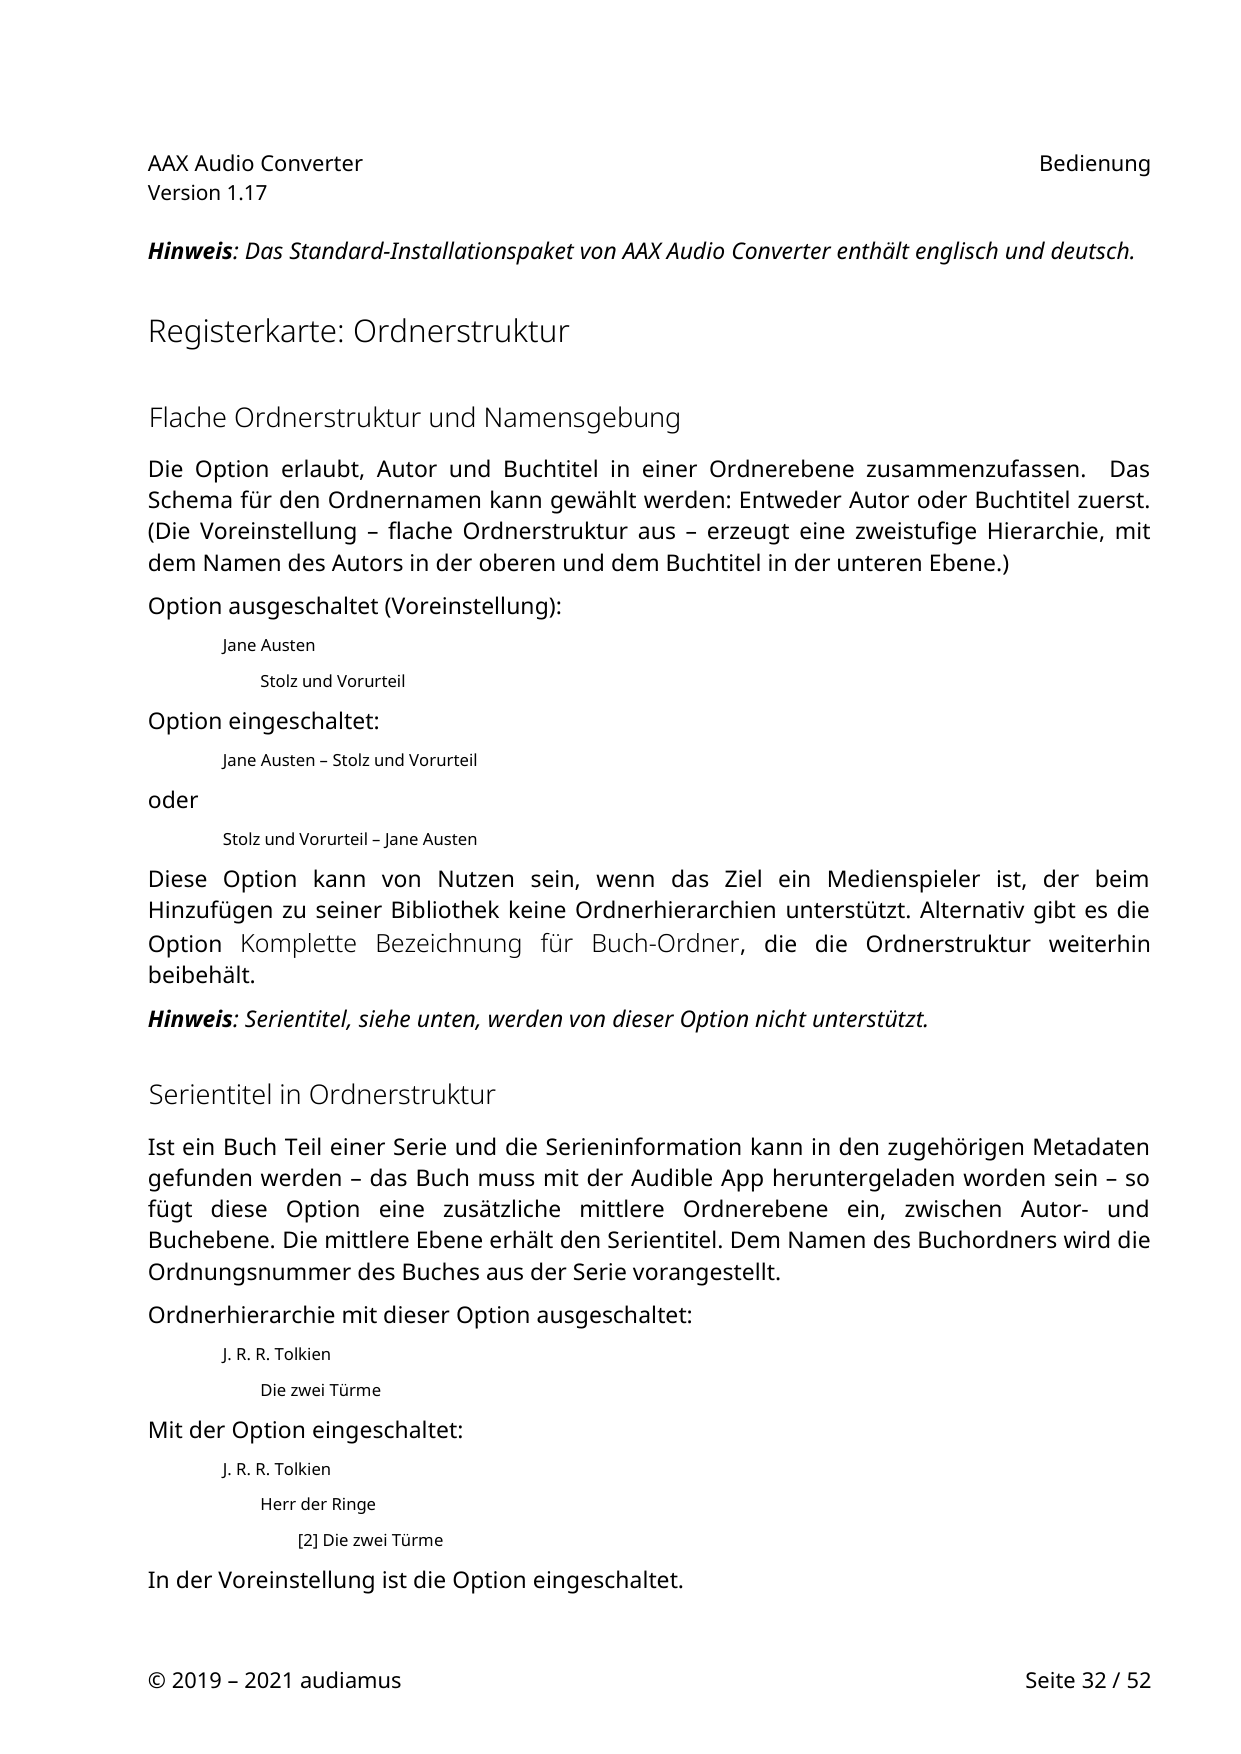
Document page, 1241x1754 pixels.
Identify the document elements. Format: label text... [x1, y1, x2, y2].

text Option ausgeschaltet (Voreinstellung): [148, 590, 1152, 621]
text Ist ein Buch Teil einer Serie und die Serieninformation kann in den zugehörigen Metadaten gefunden werden – das Buch muss mit der Audible App heruntergeladen worden sein – so fügt diese Option eine zusätzliche mittlere Ordnerebene ein, zwischen Autor- und Buchebene. Die mittlere Ebene erhält den Serientitel. Dem Namen des Buchordners wird die Ordnungsnummer des Buches aus der Serie vorangestellt. [148, 1131, 1152, 1287]
text Hinweis: Serientitel, siehe unten, werden von dieser Option nicht unterstützt. [148, 1003, 1152, 1034]
text Option eingeschaltet: [148, 705, 1152, 736]
text oder [148, 784, 1152, 815]
subtitle Registerkarte: Ordnerstruktur [148, 308, 1152, 351]
text Diese Option kann von Nutzen sein, wenn das Ziel ein Medienspieler ist, der beim Hinzufügen zu seiner Bibliothek keine Ordnerhierarchien unterstützt. Alternativ gibt es die Option Komplette Bezeichnung für Buch-Ordner, die die Ordnerstruktur weiterhin beibehält. [148, 863, 1152, 991]
list Herr der Ringe [223, 1493, 1152, 1516]
text In der Voreinstellung ist die Option eingeschaltet. [148, 1563, 1152, 1595]
text Mit der Option eingeschaltet: [148, 1414, 1152, 1445]
list J. R. R. Tolkien [185, 1343, 1152, 1366]
list J. R. R. Tolkien [185, 1457, 1152, 1480]
list Jane Austen [185, 634, 1152, 657]
text Hinweis: Das Standard-Installationspaket von AAX Audio Converter enthält englisch und deutsch. [148, 235, 1152, 267]
subtitle Flache Ordnerstruktur und Namensgebung [142, 398, 1152, 435]
list Die zwei Türme [223, 1378, 1152, 1401]
text Die Option erlaubt, Autor und Buchtitel in einer Ordnerebene zusammenzufassen. Das Schema für den Ordnernamen kann gewählt werden: Entweder Autor oder Buchtitel zuerst. (Die Voreinstellung – flache Ordnerstruktur aus – erzeugt eine zweistufige Hierarchie, mit dem Namen des Autors in der oberen und dem Buchtitel in der unteren Ebene.) [148, 453, 1152, 578]
subtitle Serientitel in Ordnerstruktur [142, 1076, 1152, 1113]
list Stolz und Vorurteil – Jane Austen [185, 827, 1152, 850]
list Jane Austen – Stolz und Vorurteil [185, 748, 1152, 771]
text Ordnerhierarchie mit dieser Option ausgeschaltet: [148, 1299, 1152, 1330]
list Stolz und Vorurteil [223, 669, 1152, 692]
list [2] Die zwei Türme [260, 1528, 1152, 1551]
